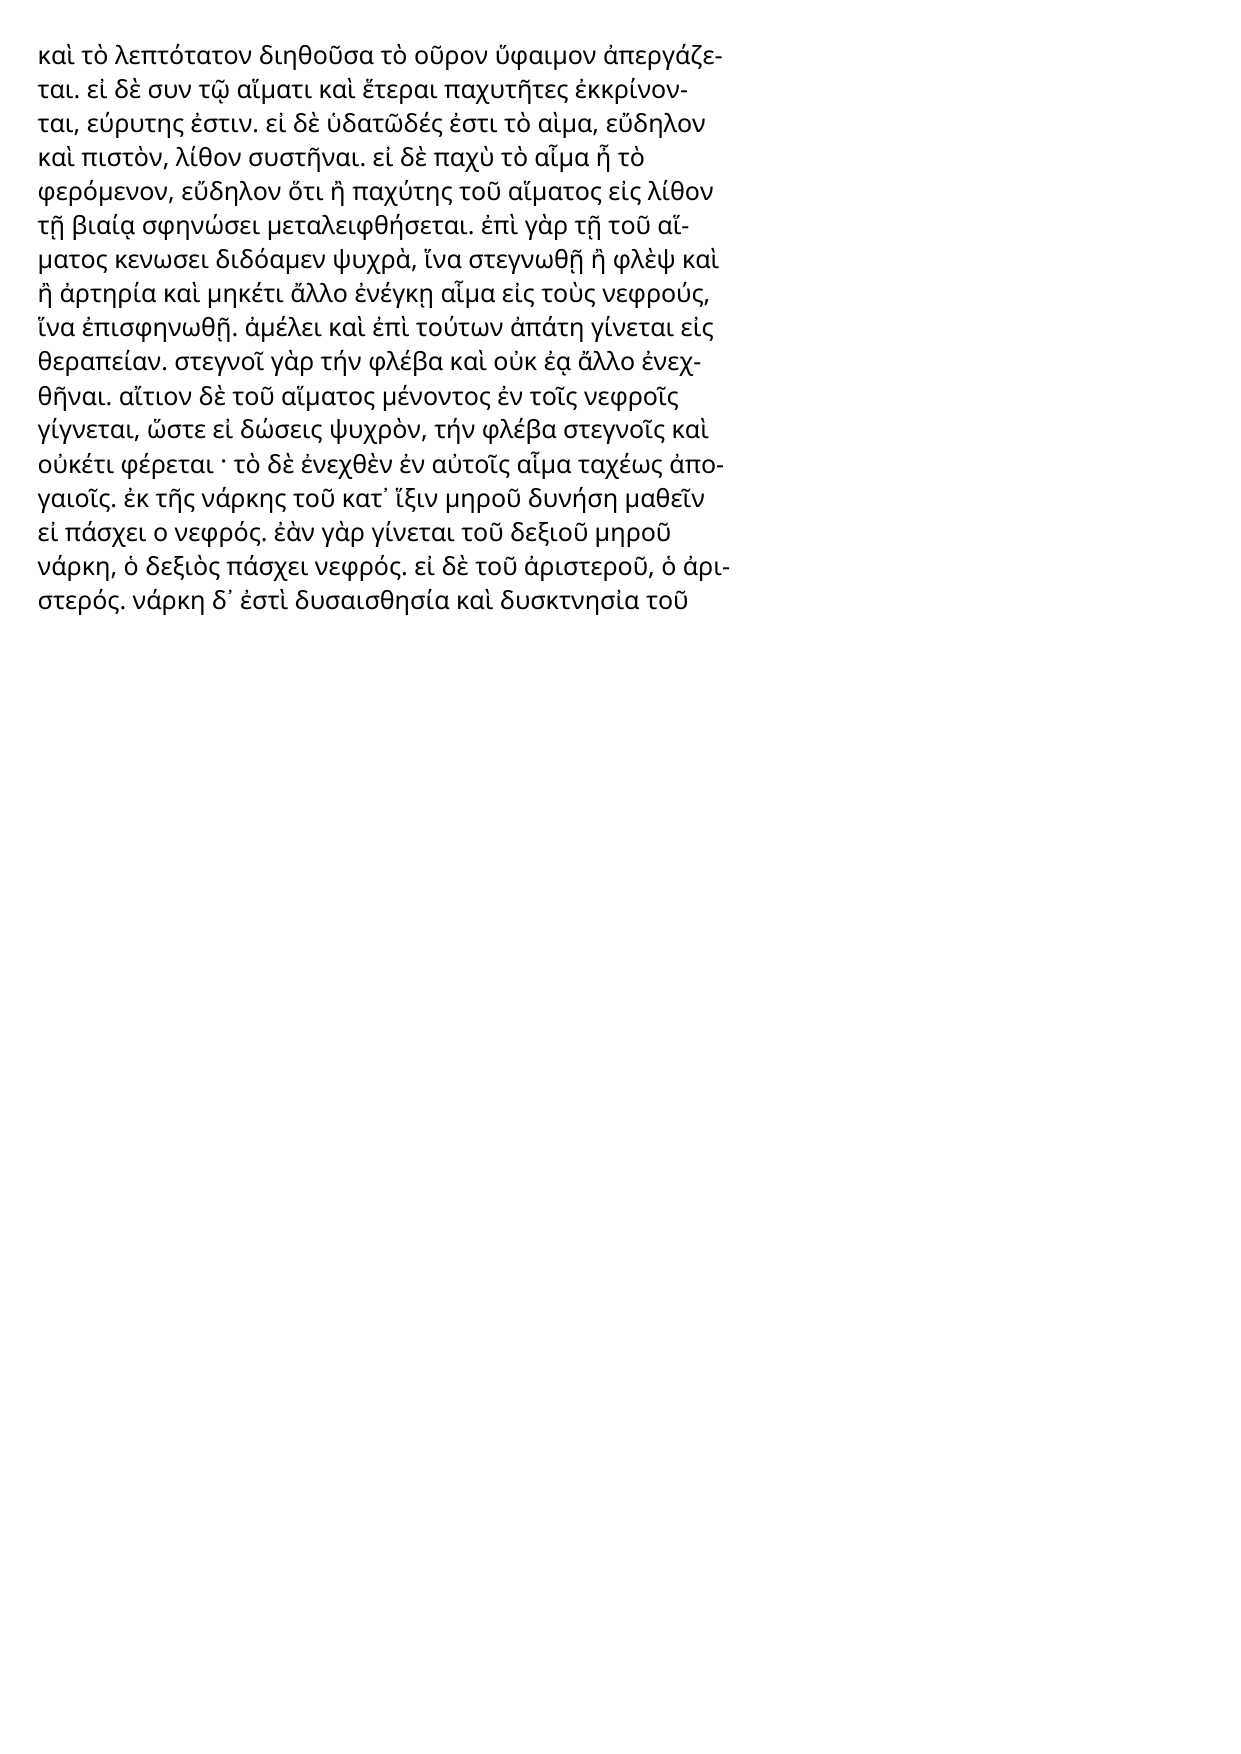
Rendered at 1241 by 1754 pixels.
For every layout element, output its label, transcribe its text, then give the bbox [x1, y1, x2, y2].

text καὶ τὸ λεπτότατον διηθοῦσα τὸ οῦρον ὕφαιμον ἀπεργάζε- ται. εἰ δὲ συν τῷ αἵματι καὶ ἕτεραι παχυτῆτες ἐκκρίνον- ται, εύρυτης ἐστιν. εἰ δὲ ὑδατῶδές ἐστι τὸ αὶμα, εὔδηλον καὶ πιστὸν, λίθον συστῆναι. εἰ δὲ παχὺ τὸ αἶμα ἦ τὸ φερόμενον, εὔδηλον ὅτι ἢ παχύτης τοῦ αἵματος εἰς λίθον τῇ βιαίᾳ σφηνώσει μεταλειφθήσεται. ἐπὶ γὰρ τῇ τοῦ αἵ- ματος κενωσει διδόαμεν ψυχρὰ, ἵνα στεγνωθῇ ἢ φλὲψ καὶ ἢ ἀρτηρία καὶ μηκέτι ἄλλο ἐνέγκῃ αἷμα εἰς τοὺς νεφρούς, ἵνα ἐπισφηνωθῇ. ἀμέλει καὶ ἐπὶ τούτων ἀπάτη γίνεται εἰς θεραπείαν. στεγνοῖ γὰρ τήν φλέβα καὶ οὐκ ἐᾳ ἄλλο ἐνεχ- θῆναι. αἴτιον δὲ τοῦ αἵματος μένοντος ἐν τοῖς νεφροῖς γίγνεται, ὥστε εἰ δώσεις ψυχρὸν, τήν φλέβα στεγνοῖς καὶ οὐκέτι φέρεται · τὸ δὲ ἐνεχθὲν ἐν αὐτοῖς αἷμα ταχέως ἀπο- γαιοῖς. ἐκ τῆς νάρκης τοῦ κατ᾽ ἵξιν μηροῦ δυνήση μαθεῖν εἰ πάσχει ο νεφρός. ἐὰν γὰρ γίνεται τοῦ δεξιοῦ μηροῦ νάρκη, ὁ δεξιὸς πάσχει νεφρός. εἰ δὲ τοῦ ἀριστεροῦ, ὁ ἀρι- στερός. νάρκη δ᾽ ἐστὶ δυσαισθησία καὶ δυσκτνησἰα τοῦ [37, 37, 1203, 617]
